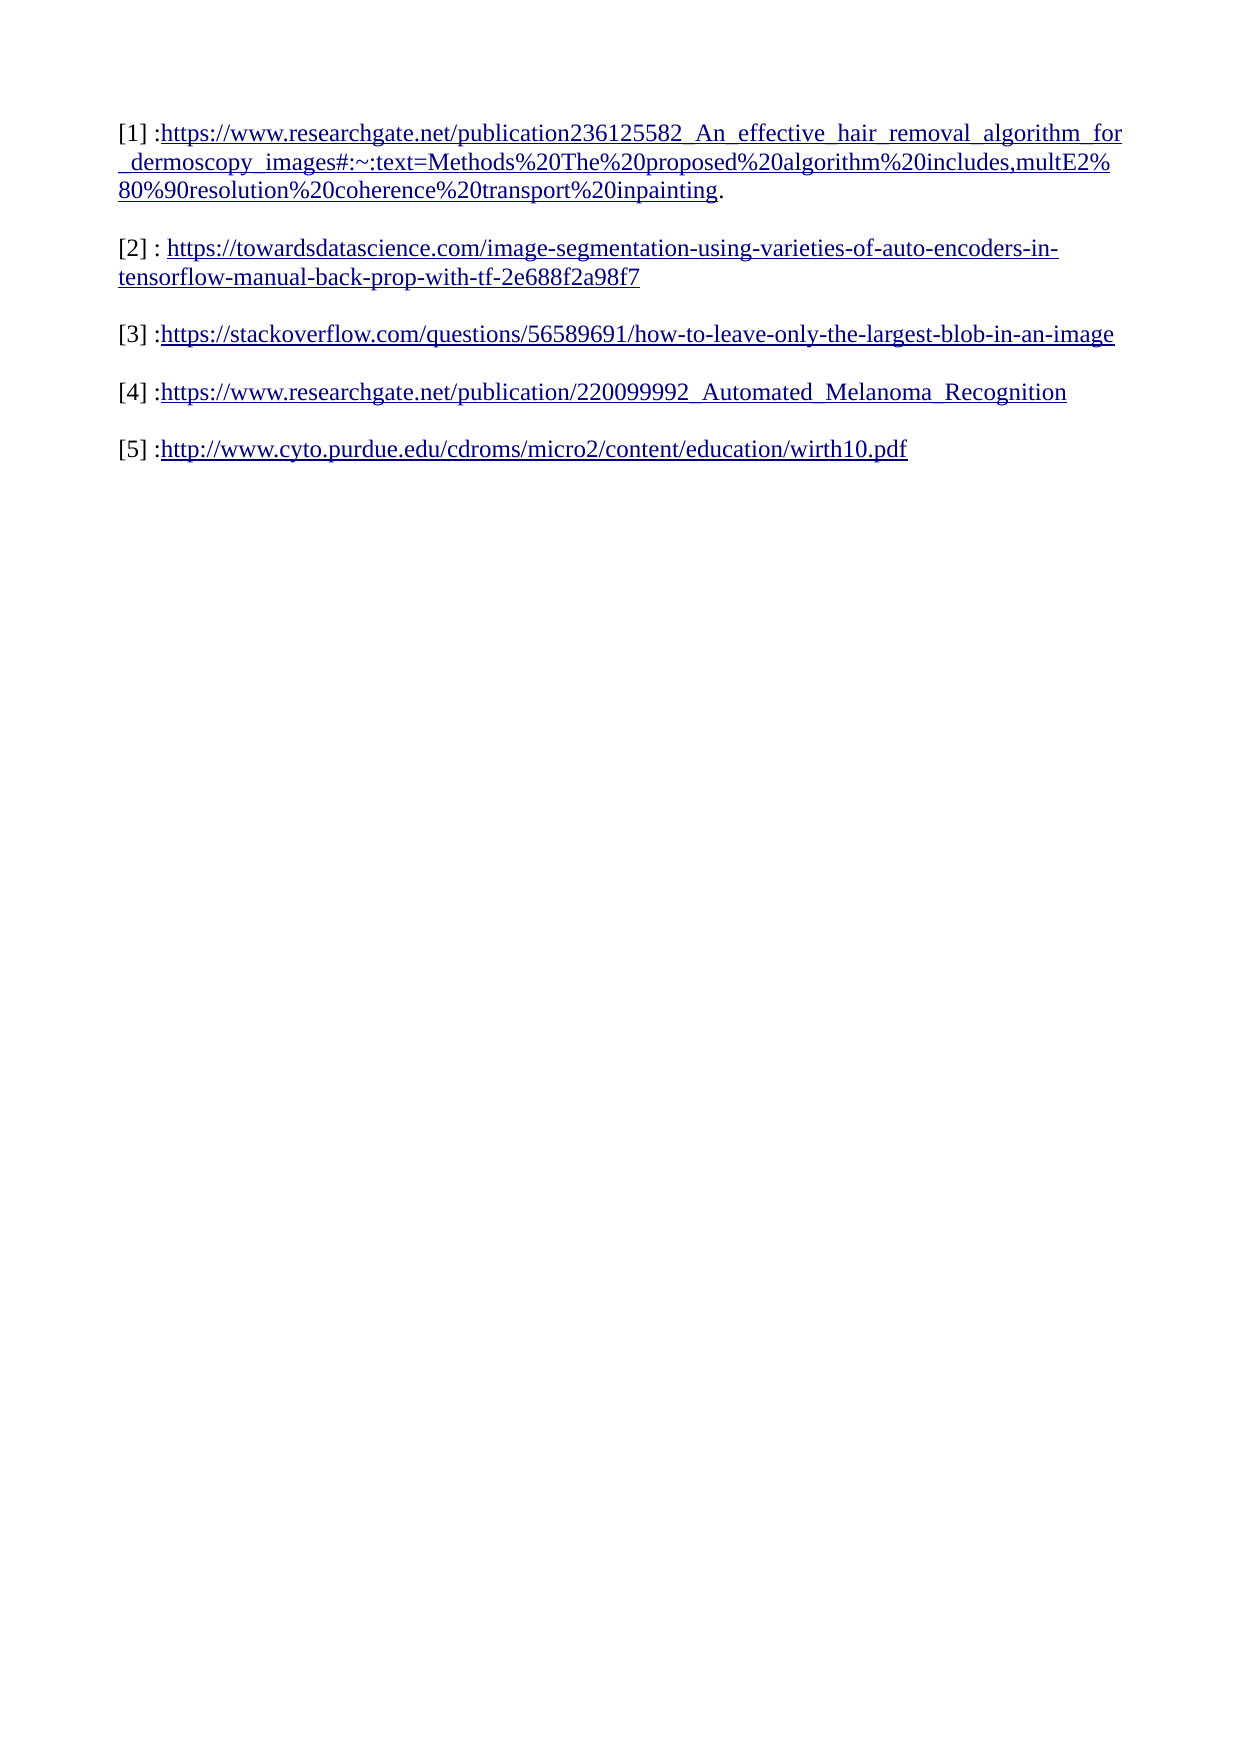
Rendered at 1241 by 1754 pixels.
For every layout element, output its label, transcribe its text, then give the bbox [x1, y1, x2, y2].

text [4] :https://www.researchgate.net/publication/220099992_Automated_Melanoma_Recognition [118, 377, 1122, 406]
text [2] : https://towardsdatascience.com/image-segmentation-using-varieties-of-auto-encoders-in-tensorflow-manual-back-prop-with-tf-2e688f2a98f7 [118, 233, 1122, 291]
text _dermoscopy_images#:~:text=Methods%20The%20proposed%20algorithm%20includes,multE2% [118, 147, 1122, 176]
text [1] :https://www.researchgate.net/publication236125582_An_effective_hair_removal_algorithm_for [118, 118, 1122, 147]
text 80%90resolution%20coherence%20transport%20inpainting. [118, 176, 1122, 204]
text [5] :http://www.cyto.purdue.edu/cdroms/micro2/content/education/wirth10.pdf [118, 434, 1122, 463]
text [3] :https://stackoverflow.com/questions/56589691/how-to-leave-only-the-largest-blob-in-an-image [118, 319, 1122, 348]
